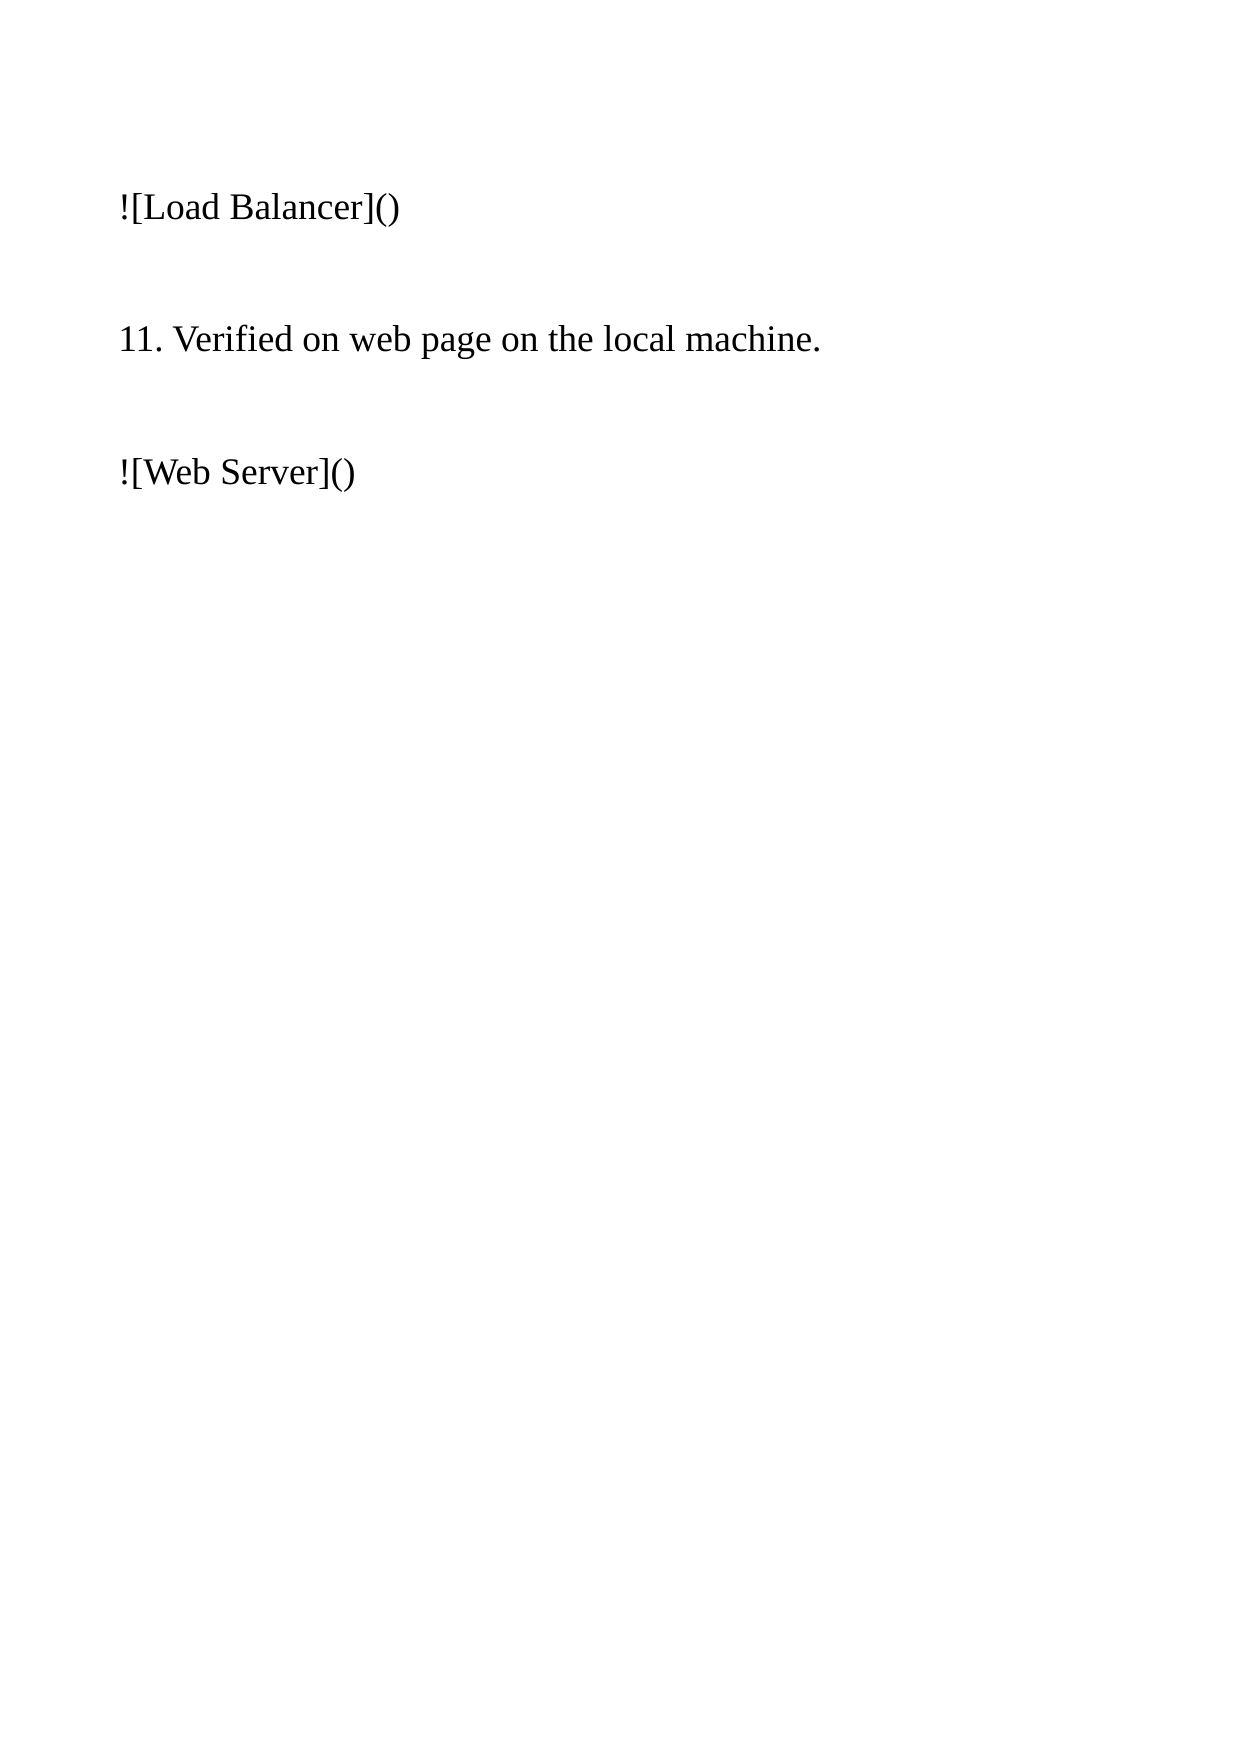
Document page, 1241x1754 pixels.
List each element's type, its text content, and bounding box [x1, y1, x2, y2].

text 11. Verified on web page on the local machine. [118, 317, 1122, 360]
text ![Load Balancer]() [118, 184, 1122, 227]
text ![Web Server]() [118, 449, 1122, 492]
